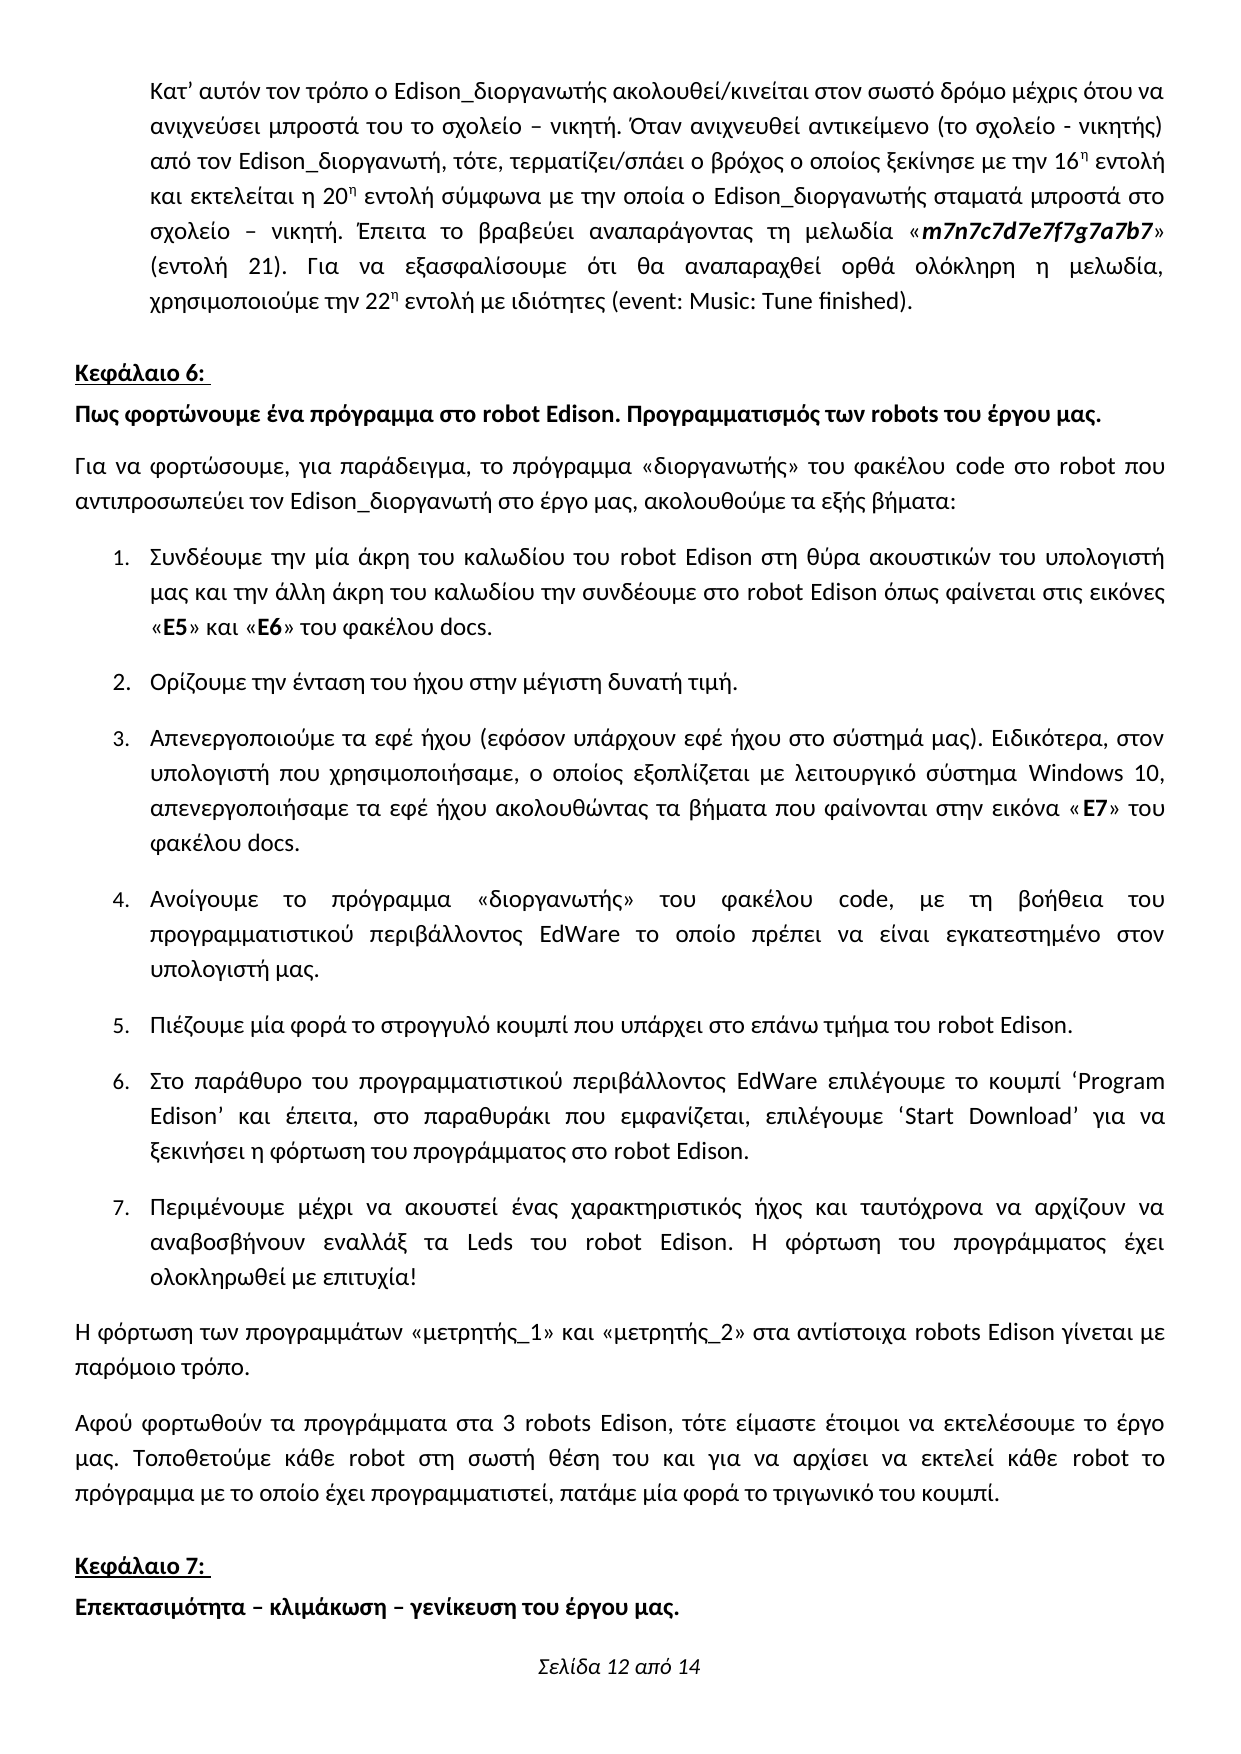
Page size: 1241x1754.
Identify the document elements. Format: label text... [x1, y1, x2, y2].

text Κατ’ αυτόν τον τρόπο ο Edison_διοργανωτής ακολουθεί/κινείται στον σωστό δρόμο μέχρις ότου να ανιχνεύσει μπροστά του το σχολείο – νικητή. Όταν ανιχνευθεί αντικείμενο (το σχολείο - νικητής) από τον Edison_διοργανωτή, τότε, τερματίζει/σπάει ο βρόχος ο οποίος ξεκίνησε με την 16η εντολή και εκτελείται η 20η εντολή σύμφωνα με την οποία ο Edison_διοργανωτής σταματά μπροστά στο σχολείο – νικητή. Έπειτα το βραβεύει αναπαράγοντας τη μελωδία «m7n7c7d7e7f7g7a7b7» (εντολή 21). Για να εξασφαλίσουμε ότι θα αναπαραχθεί ορθά ολόκληρη η μελωδία, χρησιμοποιούμε την 22η εντολή με ιδιότητες (event: Music: Tune finished). [150, 75, 1165, 316]
list Συνδέουμε την μία άκρη του καλωδίου του robot Edison στη θύρα ακουστικών του υπολογιστή μας και την άλλη άκρη του καλωδίου την συνδέουμε στο robot Edison όπως φαίνεται στις εικόνες «Ε5» και «Ε6» του φακέλου docs. [112, 541, 1165, 641]
list Ορίζουμε την ένταση του ήχου στην μέγιστη δυνατή τιμή. [112, 666, 1165, 697]
list Πιέζουμε μία φορά το στρογγυλό κουμπί που υπάρχει στο επάνω τμήμα του robot Edison. [112, 1009, 1165, 1039]
text Αφού φορτωθούν τα προγράμματα στα 3 robots Edison, τότε είμαστε έτοιμοι να εκτελέσουμε το έργο μας. Τοποθετούμε κάθε robot στη σωστή θέση του και για να αρχίσει να εκτελεί κάθε robot το πρόγραμμα με το οποίο έχει προγραμματιστεί, πατάμε μία φορά το τριγωνικό του κουμπί. [75, 1407, 1165, 1508]
text Πως φορτώνουμε ένα πρόγραμμα στο robot Edison. Προγραμματισμός των robots του έργου μας. [75, 398, 1165, 429]
list Στο παράθυρο του προγραμματιστικού περιβάλλοντος EdWare επιλέγουμε το κουμπί ‘Program Edison’ και έπειτα, στο παραθυράκι που εμφανίζεται, επιλέγουμε ‘Start Download’ για να ξεκινήσει η φόρτωση του προγράμματος στο robot Edison. [112, 1065, 1165, 1165]
text Κεφάλαιο 6: [75, 357, 1165, 388]
text Για να φορτώσουμε, για παράδειγμα, το πρόγραμμα «διοργανωτής» του φακέλου code στο robot που αντιπροσωπεύει τον Edison_διοργανωτή στο έργο μας, ακολουθούμε τα εξής βήματα: [75, 450, 1165, 515]
text Κεφάλαιο 7: [75, 1550, 1165, 1580]
list Απενεργοποιούμε τα εφέ ήχου (εφόσον υπάρχουν εφέ ήχου στο σύστημά μας). Ειδικότερα, στον υπολογιστή που χρησιμοποιήσαμε, ο οποίος εξοπλίζεται με λειτουργικό σύστημα Windows 10, απενεργοποιήσαμε τα εφέ ήχου ακολουθώντας τα βήματα που φαίνονται στην εικόνα «Ε7» του φακέλου docs. [112, 722, 1165, 858]
list Περιμένουμε μέχρι να ακουστεί ένας χαρακτηριστικός ήχος και ταυτόχρονα να αρχίζουν να αναβοσβήνουν εναλλάξ τα Leds του robot Edison. Η φόρτωση του προγράμματος έχει ολοκληρωθεί με επιτυχία! [112, 1191, 1165, 1291]
text Επεκτασιμότητα – κλιμάκωση – γενίκευση του έργου μας. [75, 1591, 1165, 1621]
text Η φόρτωση των προγραμμάτων «μετρητής_1» και «μετρητής_2» στα αντίστοιχα robots Edison γίνεται με παρόμοιο τρόπο. [75, 1316, 1165, 1382]
list Ανοίγουμε το πρόγραμμα «διοργανωτής» του φακέλου code, με τη βοήθεια του προγραμματιστικού περιβάλλοντος EdWare το οποίο πρέπει να είναι εγκατεστημένο στον υπολογιστή μας. [112, 883, 1165, 984]
